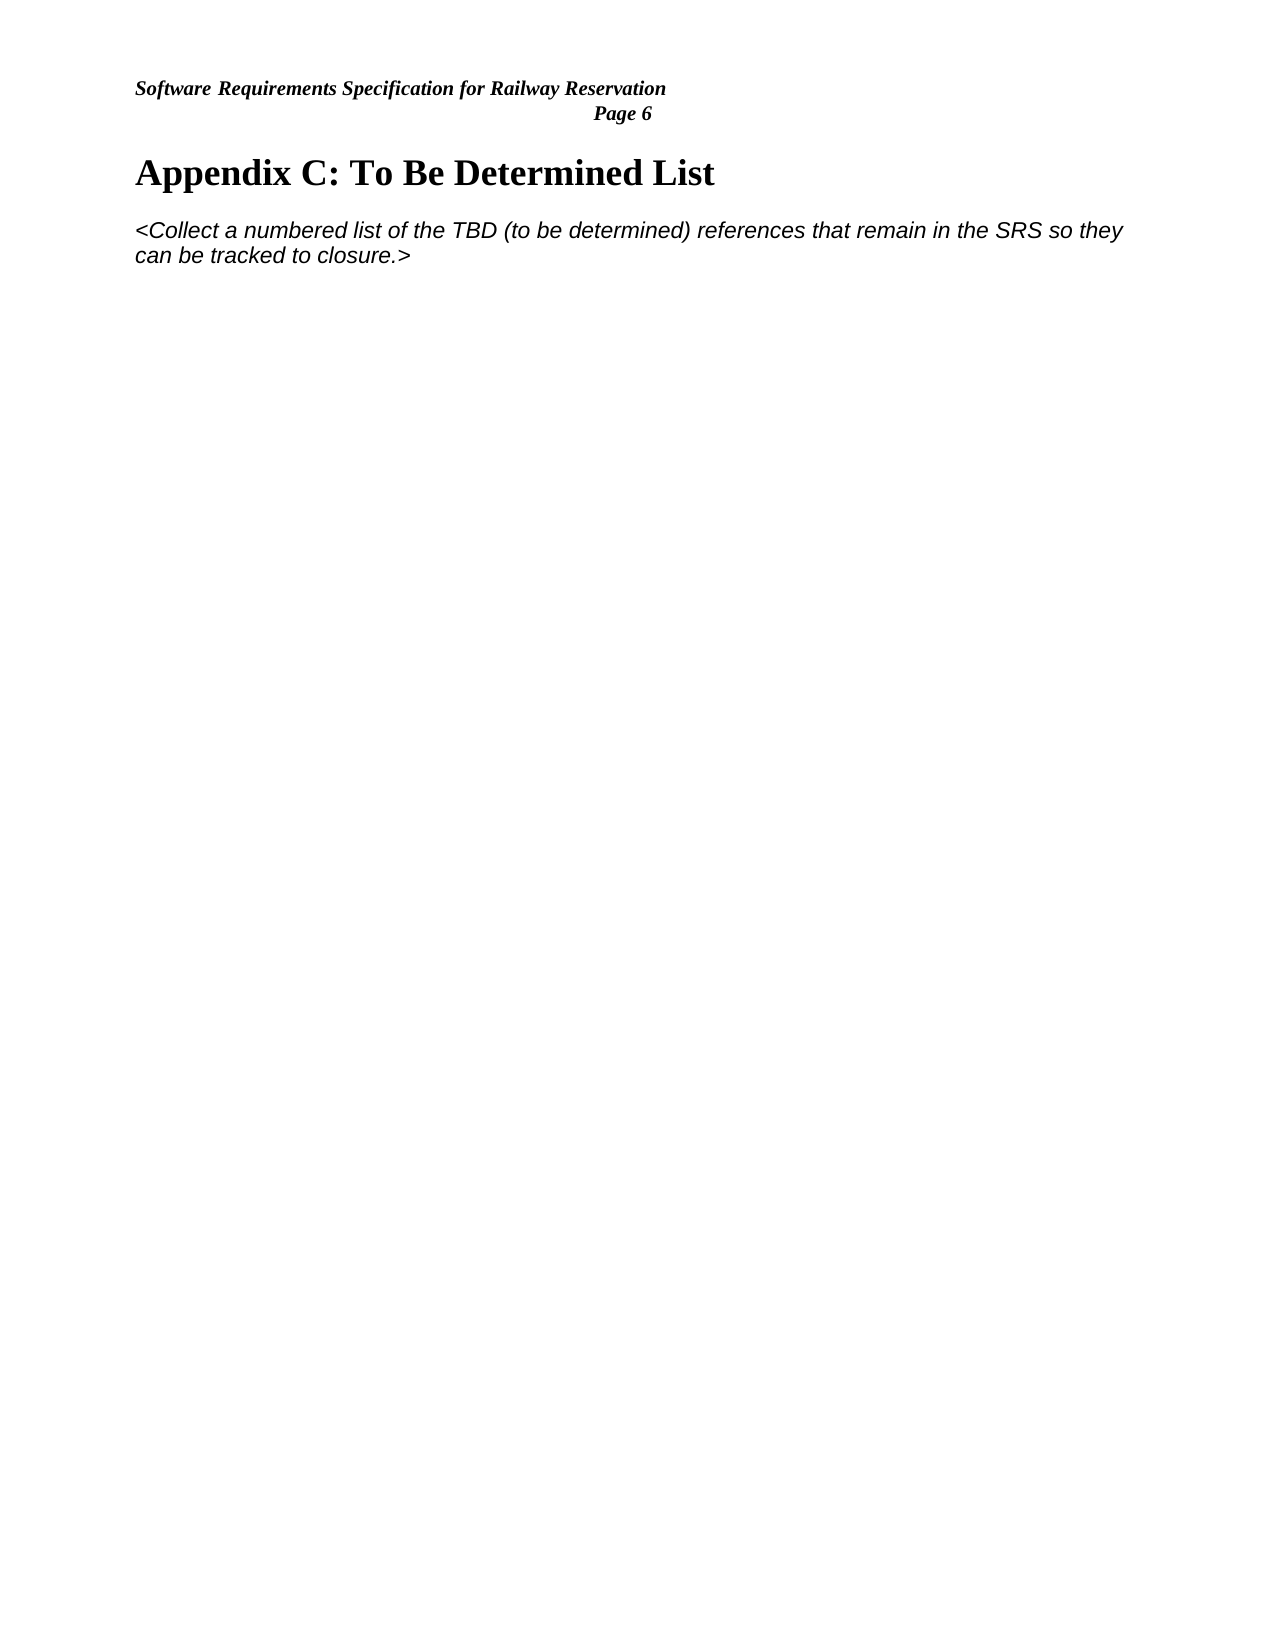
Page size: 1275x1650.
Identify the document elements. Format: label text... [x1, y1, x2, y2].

text <Collect a numbered list of the TBD (to be determined) references that remain in the SRS so they can be tracked to closure.> [135, 218, 1140, 268]
text Appendix C: To Be Determined List [135, 150, 1140, 193]
